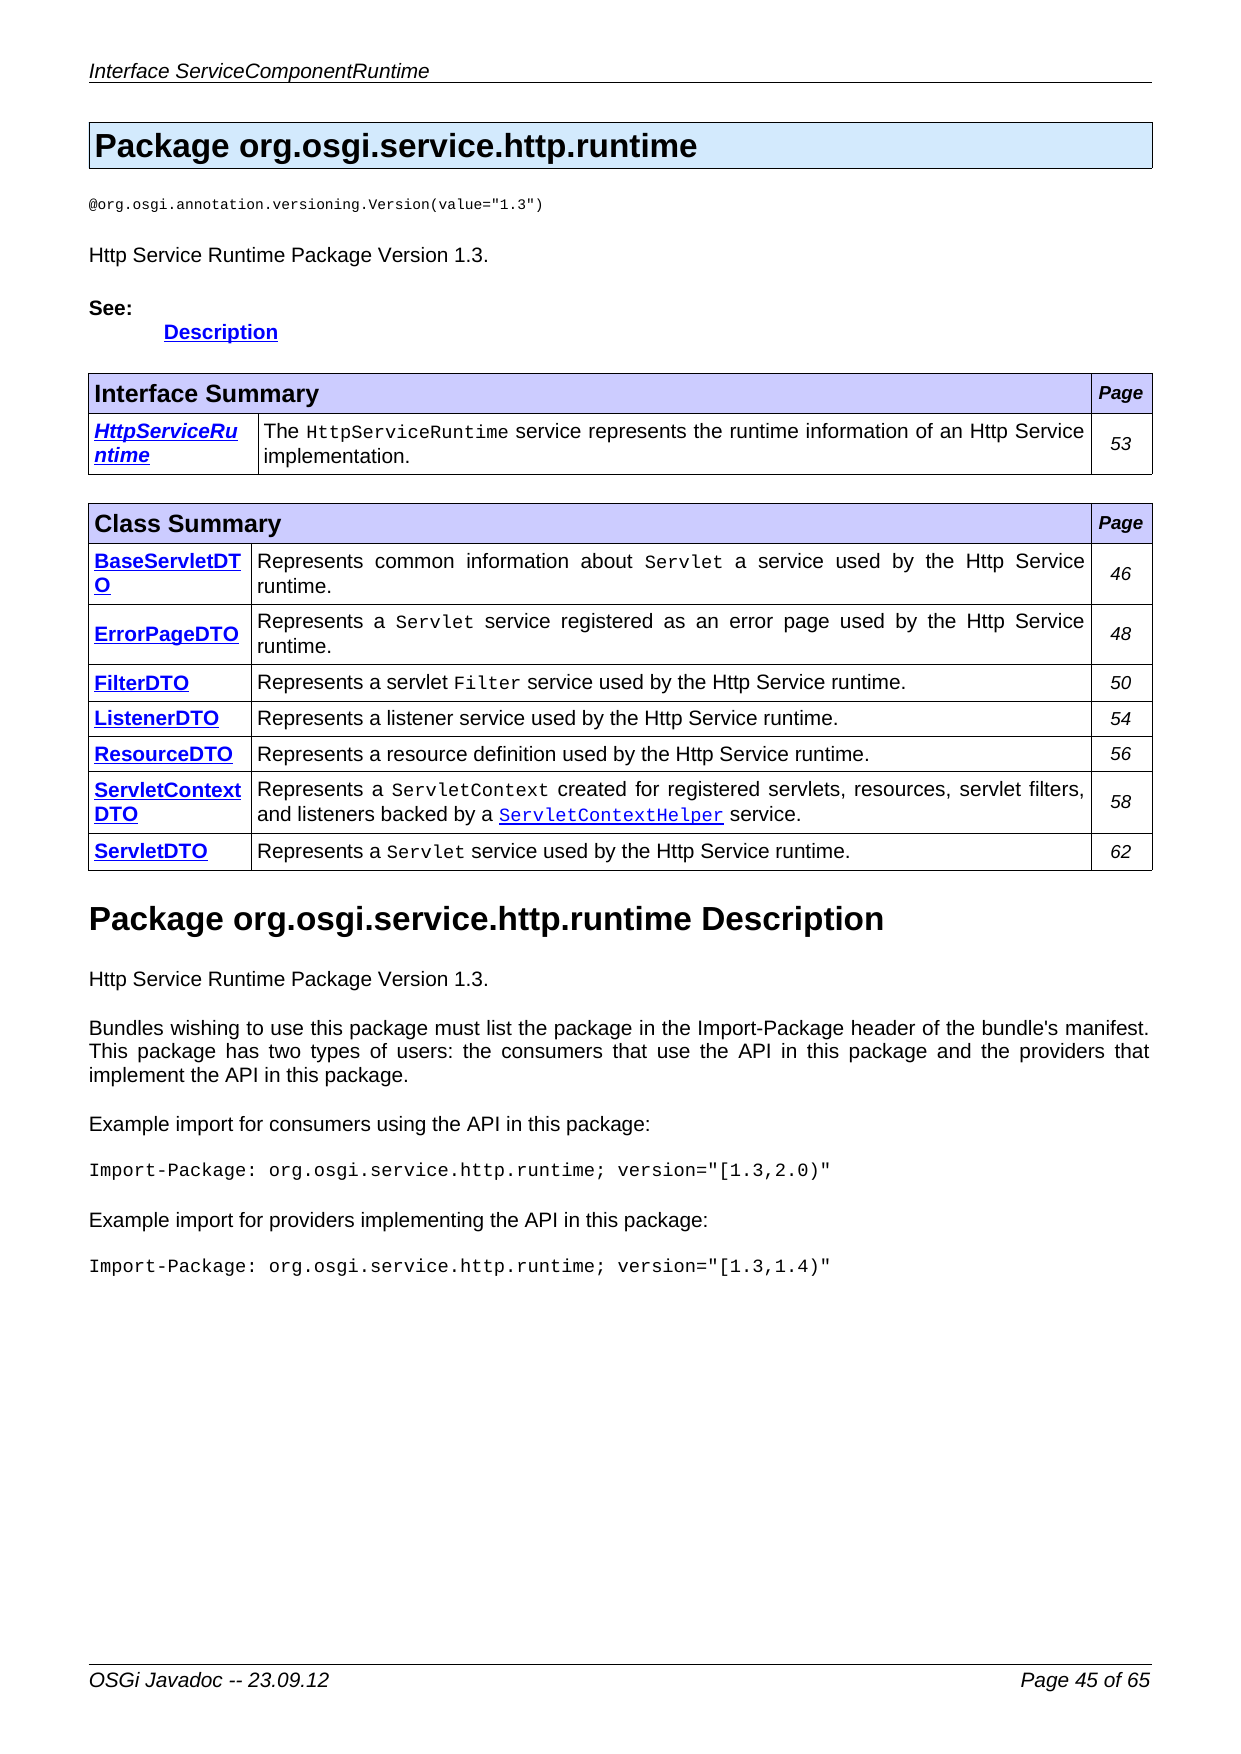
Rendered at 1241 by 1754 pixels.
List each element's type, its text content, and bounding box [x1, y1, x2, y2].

table_header Interface Summary [89, 374, 1091, 413]
text Example import for consumers using the API in this package: [88, 1112, 1152, 1136]
table_cell The HttpServiceRuntime service represents the runtime information of an Http Service implementation. [259, 414, 1091, 473]
table_cell Represents a resource definition used by the Http Service runtime. [252, 737, 1091, 771]
table_cell ServletDTO [89, 834, 251, 869]
table_cell Represents a servlet Filter service used by the Http Service runtime. [252, 665, 1091, 701]
table_cell Represents a listener service used by the Http Service runtime. [252, 702, 1091, 736]
table_cell 48 [1092, 605, 1152, 664]
table_cell 54 [1092, 702, 1152, 736]
table_header Class Summary [89, 504, 1091, 543]
table_cell Represents a Servlet service used by the Http Service runtime. [252, 834, 1091, 869]
table_cell FilterDTO [89, 665, 251, 701]
text Import-Package: org.osgi.service.http.runtime; version="[1.3,2.0)" [88, 1161, 1152, 1182]
table_cell 50 [1092, 665, 1152, 701]
table_cell BaseServletDTO [89, 544, 251, 603]
text Description [163, 320, 1152, 344]
table_cell ResourceDTO [89, 737, 251, 771]
table_cell ErrorPageDTO [89, 605, 251, 664]
text Http Service Runtime Package Version 1.3. [88, 243, 1152, 267]
table_cell Represents a ServletContext created for registered servlets, resources, servlet filters, and listeners backed by a ServletContextHelper service. [252, 772, 1091, 833]
table_cell 56 [1092, 737, 1152, 771]
table_cell 58 [1092, 772, 1152, 833]
table_cell HttpServiceRuntime [89, 414, 258, 473]
text Example import for providers implementing the API in this package: [88, 1207, 1152, 1231]
table_cell 53 [1092, 414, 1152, 473]
table_cell ListenerDTO [89, 702, 251, 736]
text Http Service Runtime Package Version 1.3. [88, 966, 1152, 990]
text Bundles wishing to use this package must list the package in the Import-Package header of the bundle's manifest. This package has two types of users: the consumers that use the API in this package and the providers that implement the API in this package. [88, 1015, 1152, 1087]
table_header Page [1092, 504, 1152, 543]
subtitle Package org.osgi.service.http.runtime [90, 123, 1152, 168]
table_header Page [1092, 374, 1152, 413]
table_cell 62 [1092, 834, 1152, 869]
table_cell Represents common information about Servlet a service used by the Http Service runtime. [252, 544, 1091, 603]
table_cell ServletContextDTO [89, 772, 251, 833]
text See: [88, 296, 1152, 320]
text Package org.osgi.service.http.runtime Description [88, 899, 1152, 937]
text Import-Package: org.osgi.service.http.runtime; version="[1.3,1.4)" [88, 1256, 1152, 1278]
table_cell Represents a Servlet service registered as an error page used by the Http Service runtime. [252, 605, 1091, 664]
table_cell 46 [1092, 544, 1152, 603]
text @org.osgi.annotation.versioning.Version(value="1.3") [88, 197, 1152, 213]
